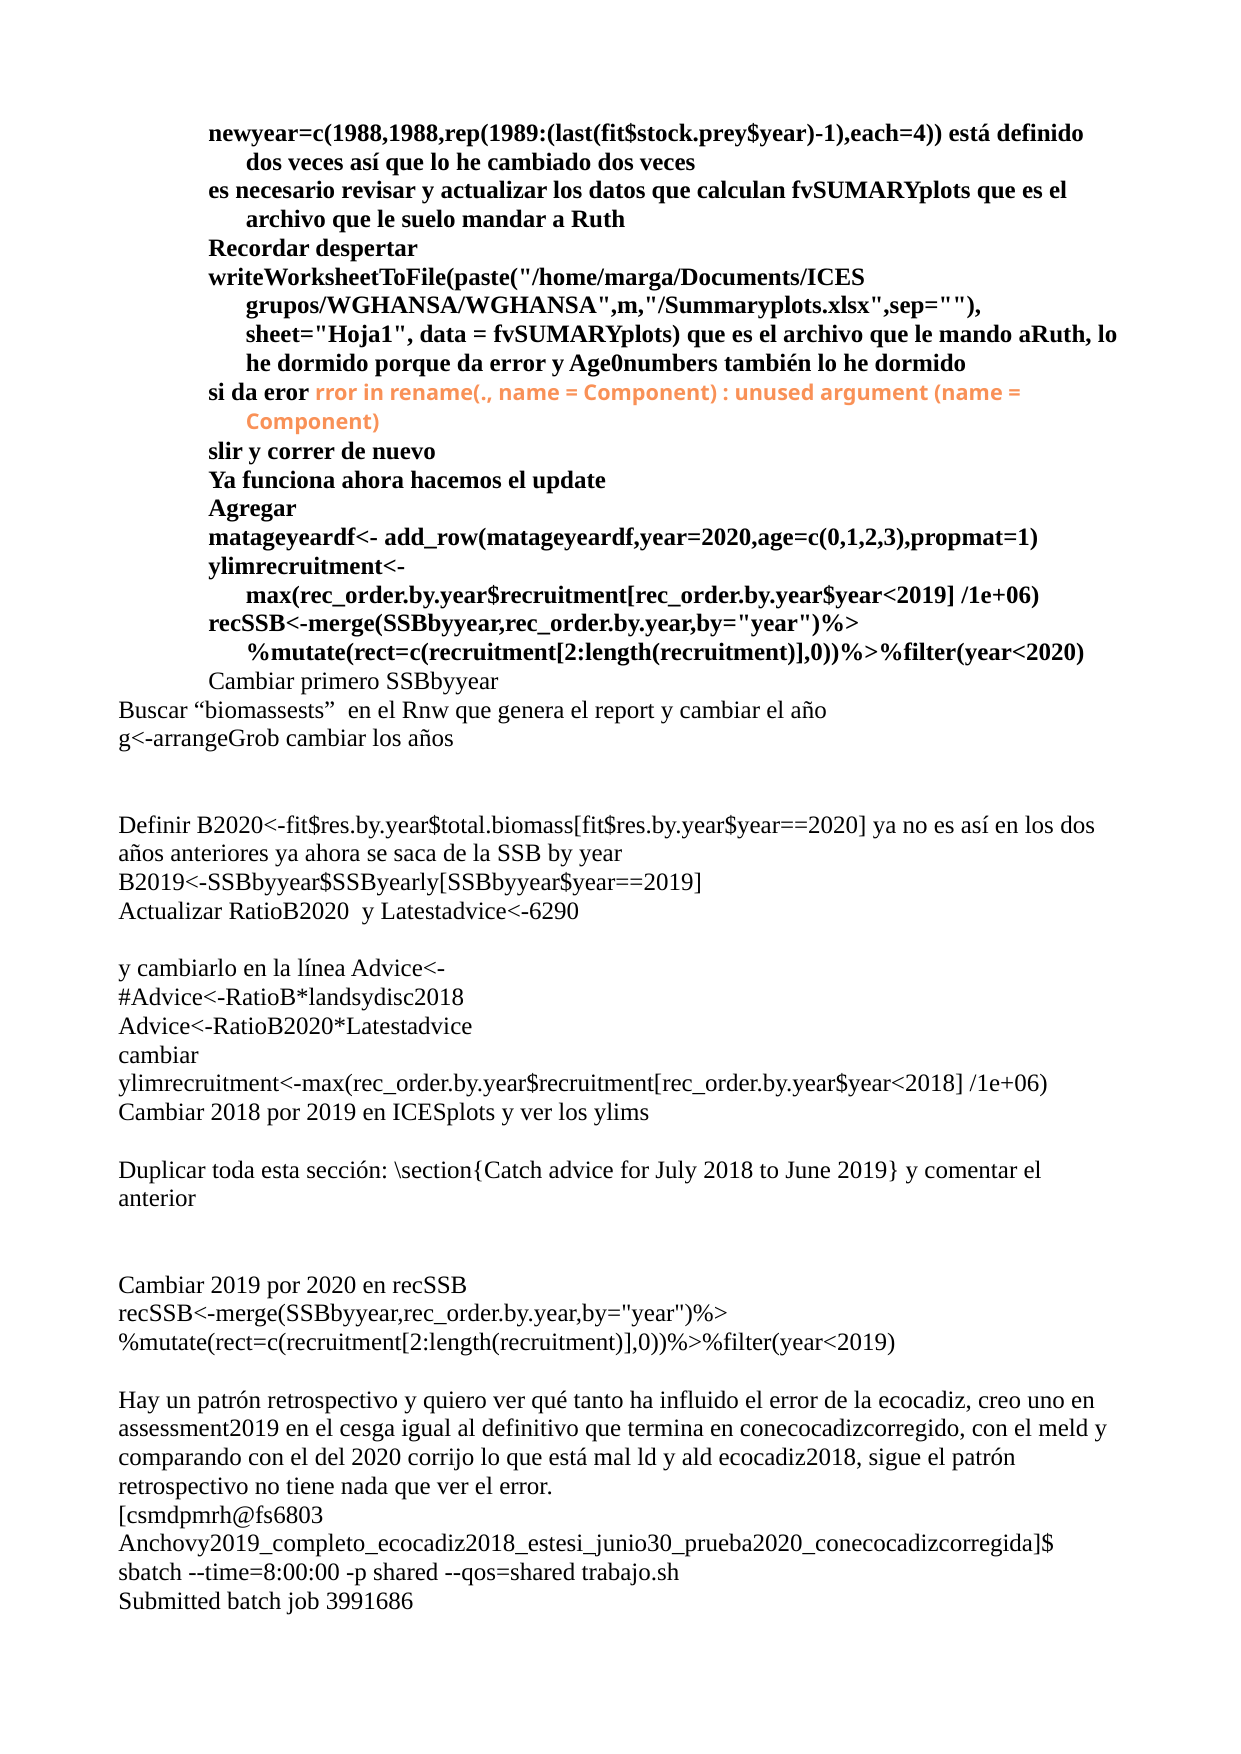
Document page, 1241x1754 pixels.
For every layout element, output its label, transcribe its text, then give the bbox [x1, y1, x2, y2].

text Duplicar toda esta sección: \section{Catch advice for July 2018 to June 2019} y comentar el anterior [118, 1155, 1122, 1212]
text newyear=c(1988,1988,rep(1989:(last(fit$stock.prey$year)-1),each=4)) está definido dos veces así que lo he cambiado dos veces [208, 118, 1122, 176]
text Definir B2020<-fit$res.by.year$total.biomass[fit$res.by.year$year==2020] ya no es así en los dos años anteriores ya ahora se saca de la SSB by year [118, 810, 1122, 867]
text y cambiarlo en la línea Advice<- [118, 953, 1122, 982]
text slir y correr de nuevo [208, 436, 1122, 465]
text recSSB<-merge(SSBbyyear,rec_order.by.year,by="year")%>%mutate(rect=c(recruitment[2:length(recruitment)],0))%>%filter(year<2019) [118, 1298, 1122, 1356]
text Cambiar 2019 por 2020 en recSSB [118, 1270, 1122, 1298]
text B2019<-SSBbyyear$SSByearly[SSBbyyear$year==2019] [118, 867, 1122, 896]
text matageyeardf<- add_row(matageyeardf,year=2020,age=c(0,1,2,3),propmat=1) [208, 522, 1122, 551]
text Advice<-RatioB2020*Latestadvice [118, 1011, 1122, 1040]
text [csmdpmrh@fs6803 Anchovy2019_completo_ecocadiz2018_estesi_junio30_prueba2020_conecocadizcorregida]$ sbatch --time=8:00:00 -p shared --qos=shared trabajo.sh [118, 1500, 1122, 1586]
text Recordar despertar [208, 233, 1122, 262]
text writeWorksheetToFile(paste("/home/marga/Documents/ICES grupos/WGHANSA/WGHANSA",m,"/Summaryplots.xlsx",sep=""), sheet="Hoja1", data = fvSUMARYplots) que es el archivo que le mando aRuth, lo he dormido porque da error y Age0numbers también lo he dormido [208, 262, 1122, 377]
text Submitted batch job 3991686 [118, 1586, 1122, 1615]
text g<-arrangeGrob cambiar los años [118, 723, 1122, 752]
text Hay un patrón retrospectivo y quiero ver qué tanto ha influido el error de la ecocadiz, creo uno en assessment2019 en el cesga igual al definitivo que termina en conecocadizcorregido, con el meld y comparando con el del 2020 corrijo lo que está mal ld y ald ecocadiz2018, sigue el patrón retrospectivo no tiene nada que ver el error. [118, 1385, 1122, 1500]
text #Advice<-RatioB*landsydisc2018 [118, 982, 1122, 1011]
text es necesario revisar y actualizar los datos que calculan fvSUMARYplots que es el archivo que le suelo mandar a Ruth [208, 176, 1122, 233]
text si da eror rror in rename(., name = Component) : unused argument (name = Component) [208, 377, 1122, 436]
text Actualizar RatioB2020 y Latestadvice<-6290 [118, 896, 1122, 925]
text Buscar “biomassests” en el Rnw que genera el report y cambiar el año [118, 695, 1122, 723]
text ylimrecruitment<-max(rec_order.by.year$recruitment[rec_order.by.year$year<2019] /1e+06) [208, 551, 1122, 608]
text cambiar [118, 1040, 1122, 1068]
text recSSB<-merge(SSBbyyear,rec_order.by.year,by="year")%>%mutate(rect=c(recruitment[2:length(recruitment)],0))%>%filter(year<2020) [208, 608, 1122, 666]
text Ya funciona ahora hacemos el update [208, 465, 1122, 493]
text Cambiar primero SSBbyyear [208, 666, 1122, 695]
text ylimrecruitment<-max(rec_order.by.year$recruitment[rec_order.by.year$year<2018] /1e+06) [118, 1068, 1122, 1097]
text Cambiar 2018 por 2019 en ICESplots y ver los ylims [118, 1097, 1122, 1126]
text Agregar [208, 493, 1122, 522]
